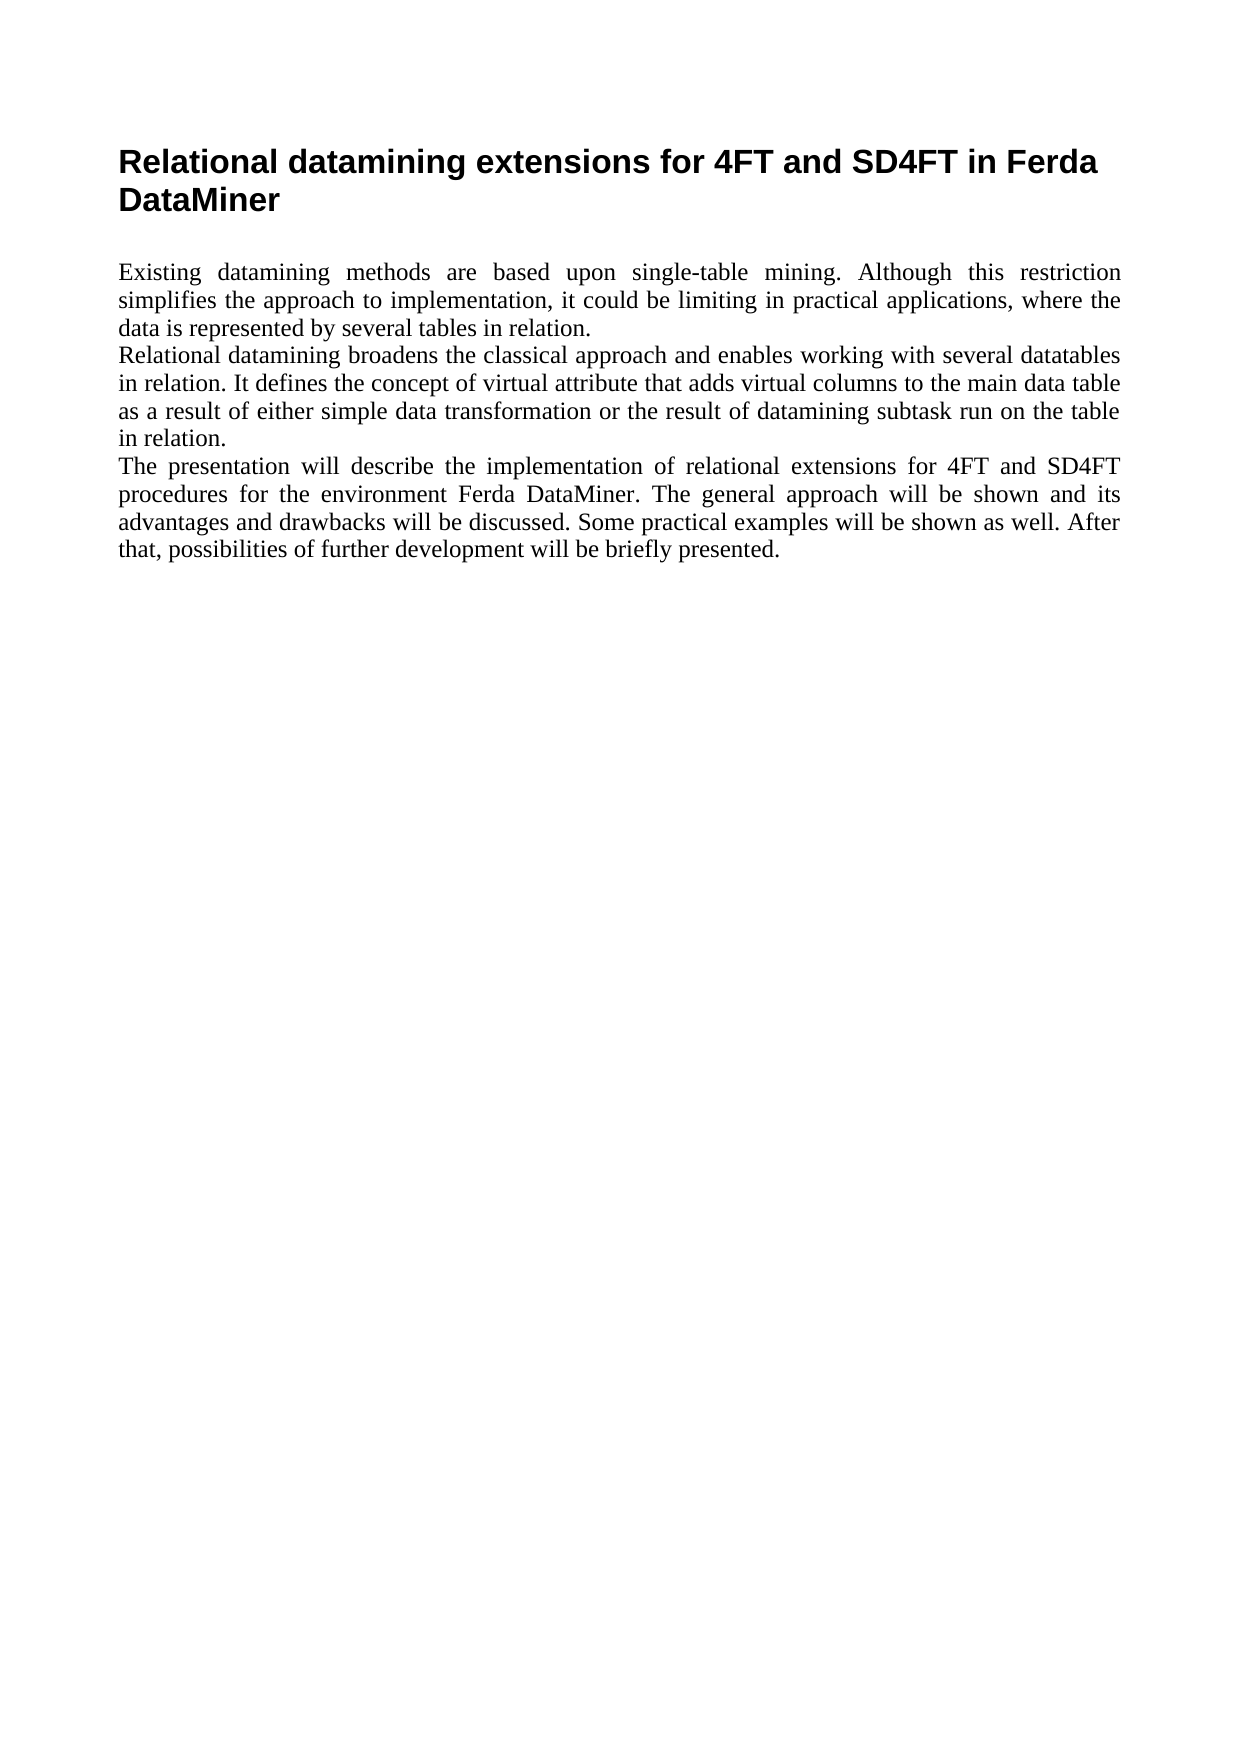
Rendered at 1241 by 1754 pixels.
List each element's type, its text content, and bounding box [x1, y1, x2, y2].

text The presentation will describe the implementation of relational extensions for 4FT and SD4FT procedures for the environment Ferda DataMiner. The general approach will be shown and its advantages and drawbacks will be discussed. Some practical examples will be shown as well. After that, possibilities of further development will be briefly presented. [118, 452, 1122, 563]
subtitle Relational datamining extensions for 4FT and SD4FT in Ferda DataMiner [118, 143, 1122, 218]
text Relational datamining broadens the classical approach and enables working with several datatables in relation. It defines the concept of virtual attribute that adds virtual columns to the main data table as a result of either simple data transformation or the result of datamining subtask run on the table in relation. [118, 341, 1122, 452]
text Existing datamining methods are based upon single-table mining. Although this restriction simplifies the approach to implementation, it could be limiting in practical applications, where the data is represented by several tables in relation. [118, 258, 1122, 341]
